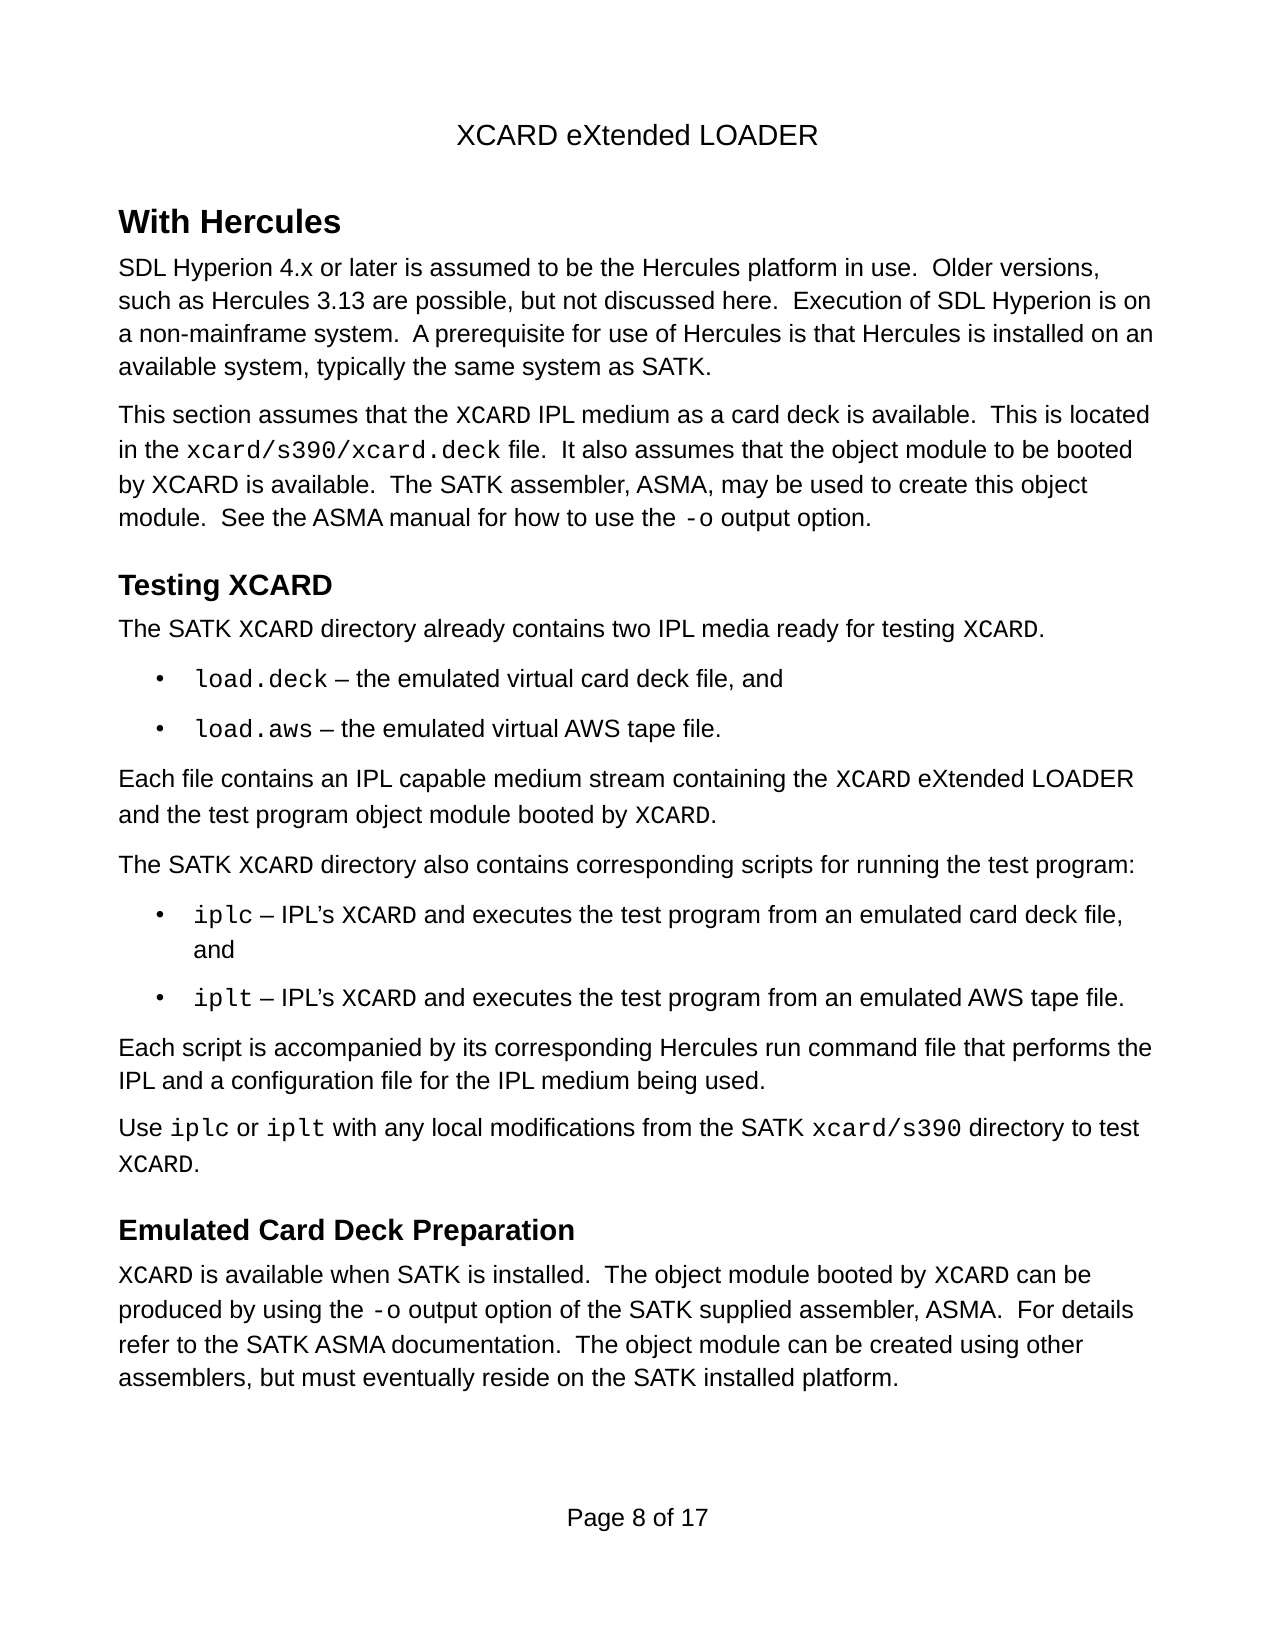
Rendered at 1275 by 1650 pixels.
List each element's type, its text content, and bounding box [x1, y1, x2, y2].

subtitle With Hercules [118, 202, 1157, 241]
text Each file contains an IPL capable medium stream containing the XCARD eXtended LOADER and the test program object module booted by XCARD. [118, 764, 1157, 831]
list iplt – IPL’s XCARD and executes the test program from an emulated AWS tape file. [156, 983, 1157, 1014]
text XCARD is available when SATK is installed. The object module booted by XCARD can be produced by using the -o output option of the SATK supplied assembler, ASMA. For details refer to the SATK ASMA documentation. The object module can be created using other assemblers, but must eventually reside on the SATK installed platform. [118, 1259, 1157, 1392]
text This section assumes that the XCARD IPL medium as a card deck is available. This is located in the xcard/s390/xcard.deck file. It also assumes that the object module to be booted by XCARD is available. The SATK assembler, ASMA, may be used to create this object module. See the ASMA manual for how to use the -o output option. [118, 400, 1157, 534]
subtitle Emulated Card Deck Preparation [118, 1213, 1157, 1247]
text The SATK XCARD directory also contains corresponding scripts for running the test program: [118, 850, 1157, 881]
list iplc – IPL’s XCARD and executes the test program from an emulated card deck file, and [156, 900, 1157, 964]
text Each script is accompanied by its corresponding Hercules run command file that performs the IPL and a configuration file for the IPL medium being used. [118, 1033, 1157, 1094]
text Use iplc or iplt with any local modifications from the SATK xcard/s390 directory to test XCARD. [118, 1113, 1157, 1179]
text The SATK XCARD directory already contains two IPL media ready for testing XCARD. [118, 614, 1157, 645]
subtitle Testing XCARD [118, 568, 1157, 602]
text SDL Hyperion 4.x or later is assumed to be the Hercules platform in use. Older versions, such as Hercules 3.13 are possible, but not discussed here. Execution of SDL Hyperion is on a non-mainframe system. A prerequisite for use of Hercules is that Hercules is installed on an available system, typically the same system as SATK. [118, 253, 1157, 381]
list load.aws – the emulated virtual AWS tape file. [156, 714, 1157, 745]
list load.deck – the emulated virtual card deck file, and [156, 664, 1157, 695]
